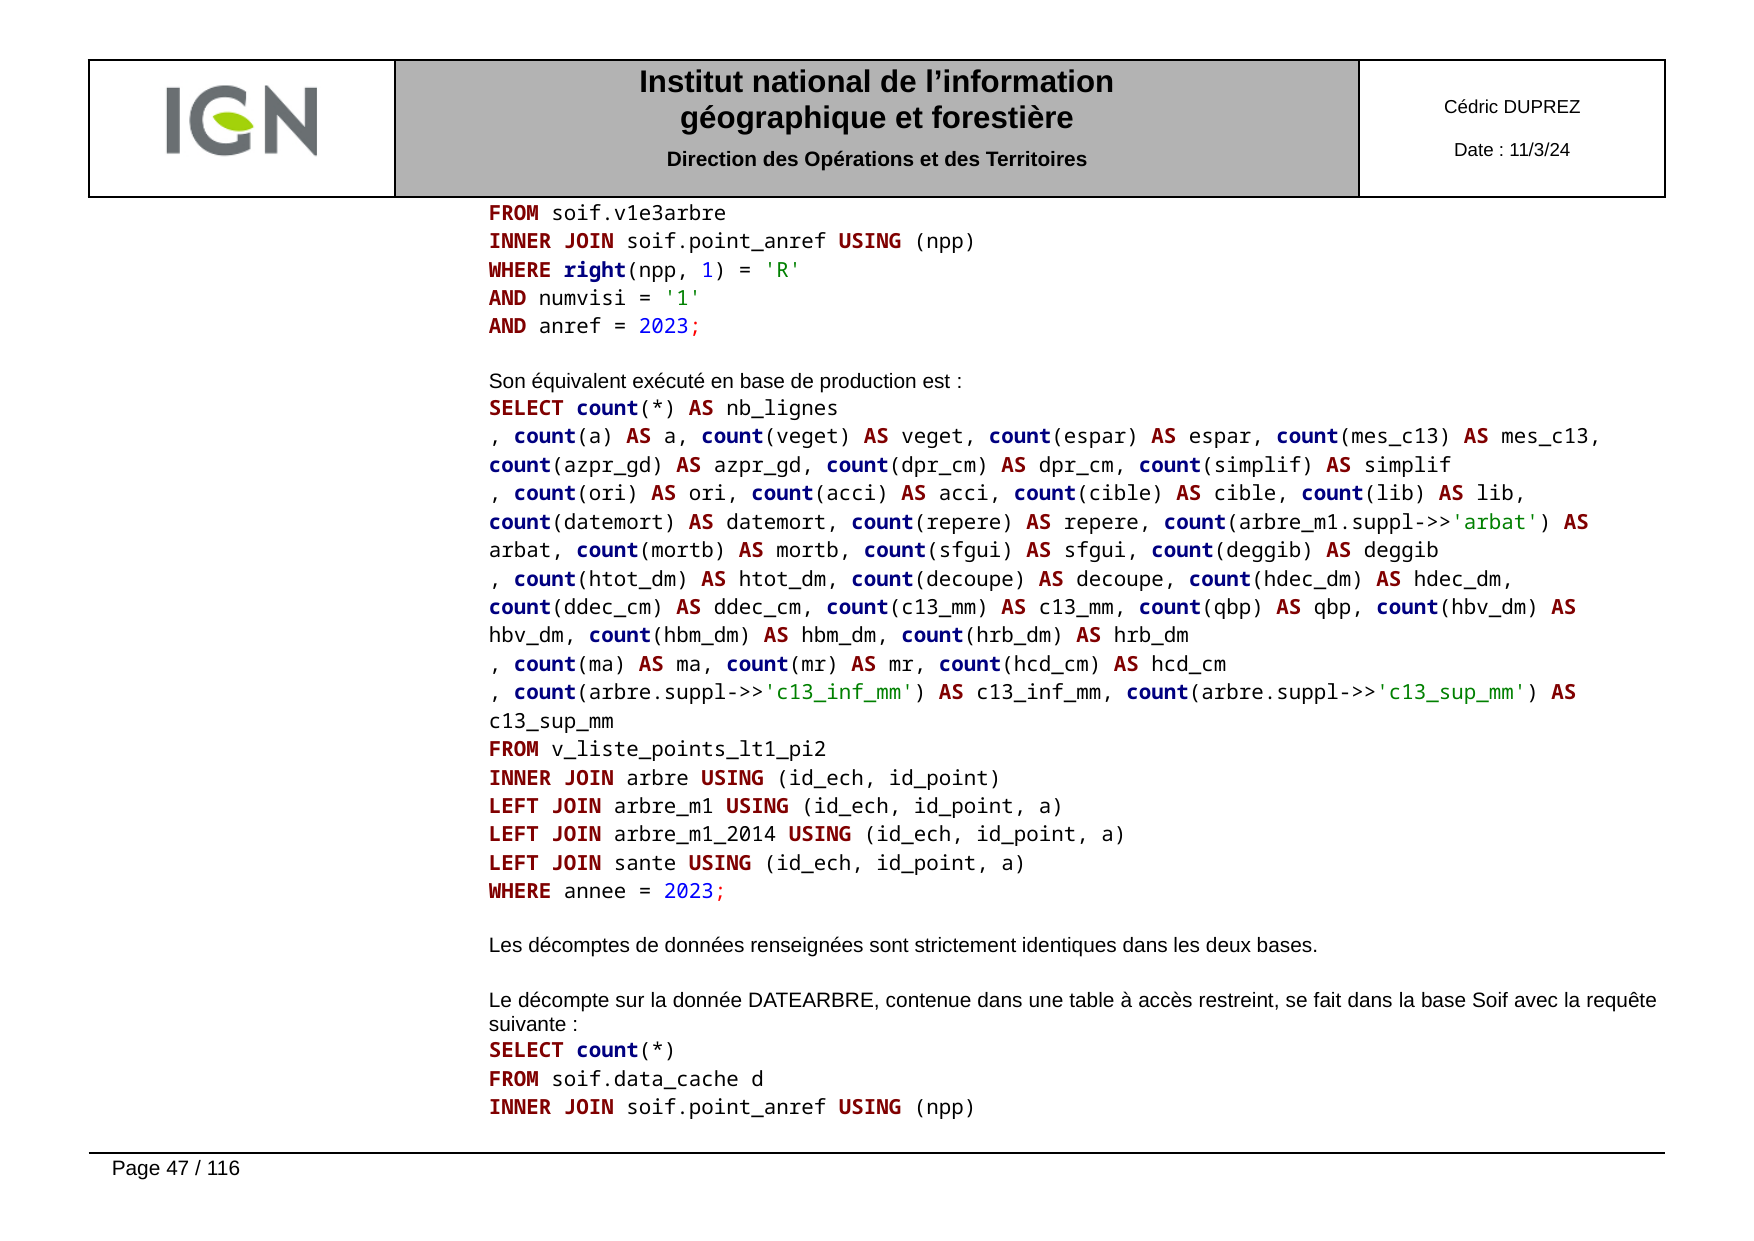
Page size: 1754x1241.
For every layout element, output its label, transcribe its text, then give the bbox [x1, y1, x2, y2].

table_cell [89, 198, 483, 1127]
table_cell FROM soif.v1e3arbre INNER JOIN soif.point_anref USING (npp) WHERE right(npp, 1) = 'R' AND numvisi = '1' AND anref = 2023; Son équivalent exécuté en base de production est : SELECT count(*) AS nb_lignes , count(a) AS a, count(veget) AS veget, count(espar) AS espar, count(mes_c13) AS mes_c13, count(azpr_gd) AS azpr_gd, count(dpr_cm) AS dpr_cm, count(simplif) AS simplif , count(ori) AS ori, count(acci) AS acci, count(cible) AS cible, count(lib) AS lib, count(datemort) AS datemort, count(repere) AS repere, count(arbre_m1.suppl->>'arbat') AS arbat, count(mortb) AS mortb, count(sfgui) AS sfgui, count(deggib) AS deggib , count(htot_dm) AS htot_dm, count(decoupe) AS decoupe, count(hdec_dm) AS hdec_dm, count(ddec_cm) AS ddec_cm, count(c13_mm) AS c13_mm, count(qbp) AS qbp, count(hbv_dm) AS hbv_dm, count(hbm_dm) AS hbm_dm, count(hrb_dm) AS hrb_dm , count(ma) AS ma, count(mr) AS mr, count(hcd_cm) AS hcd_cm , count(arbre.suppl->>'c13_inf_mm') AS c13_inf_mm, count(arbre.suppl->>'c13_sup_mm') AS c13_sup_mm FROM v_liste_points_lt1_pi2 INNER JOIN arbre USING (id_ech, id_point) LEFT JOIN arbre_m1 USING (id_ech, id_point, a) LEFT JOIN arbre_m1_2014 USING (id_ech, id_point, a) LEFT JOIN sante USING (id_ech, id_point, a) WHERE annee = 2023; Les décomptes de données renseignées sont strictement identiques dans les deux bases. Le décompte sur la donnée DATEARBRE, contenue dans une table à accès restreint, se fait dans la base Soif avec la requête suivante : SELECT count(*) FROM soif.data_cache d INNER JOIN soif.point_anref USING (npp) [483, 198, 1665, 1127]
picture [141, 62, 343, 180]
